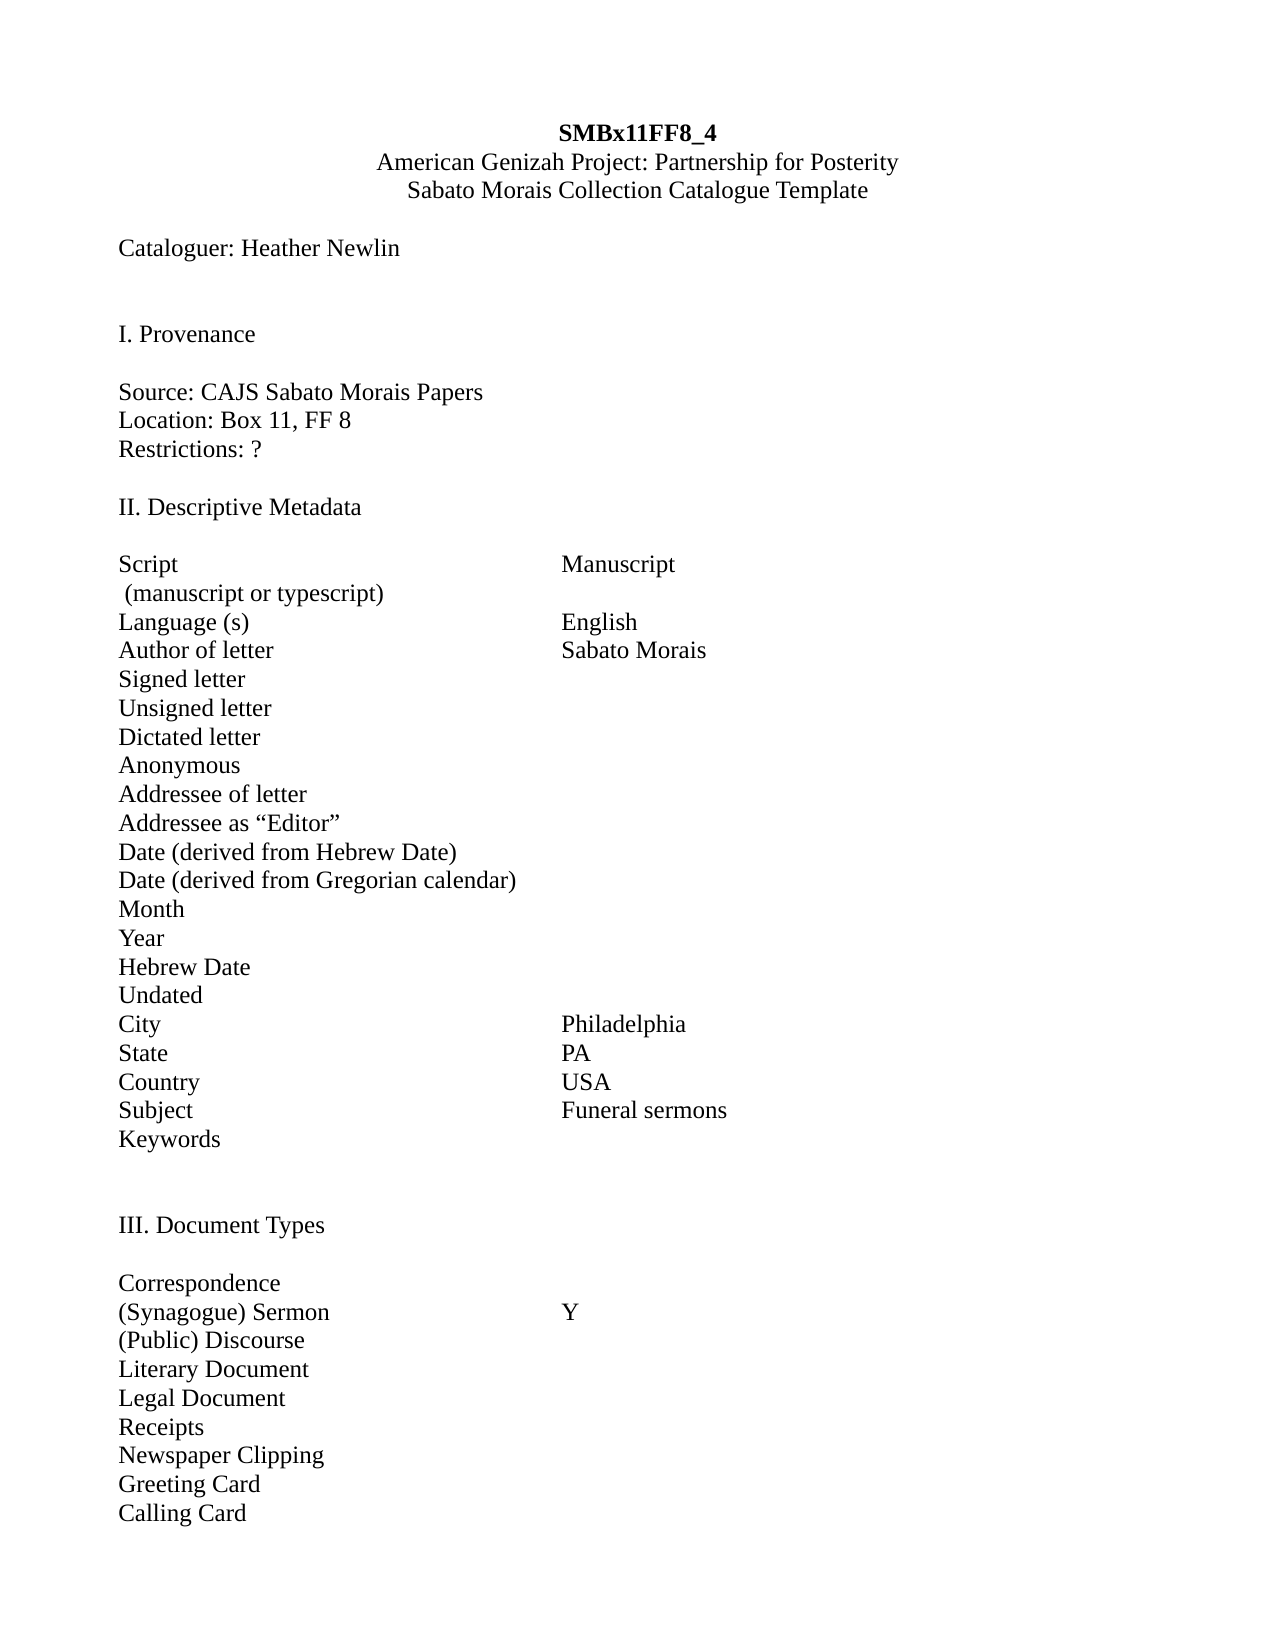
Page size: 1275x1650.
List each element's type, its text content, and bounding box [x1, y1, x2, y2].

text (manuscript or typescript) [118, 578, 1157, 607]
text Dictated letter [118, 722, 1157, 751]
text Hebrew Date [118, 952, 1157, 981]
text Author of letter Sabato Morais [118, 636, 1157, 664]
text Legal Document [118, 1383, 1157, 1412]
text State PA [118, 1038, 1157, 1067]
text Date (derived from Hebrew Date) [118, 837, 1157, 866]
text I. Provenance [118, 319, 1157, 348]
text Keywords [118, 1124, 1157, 1153]
text Signed letter [118, 664, 1157, 693]
text Language (s) English [118, 607, 1157, 636]
text Anonymous [118, 751, 1157, 779]
text Source: CAJS Sabato Morais Papers [118, 377, 1157, 406]
text III. Document Types [118, 1211, 1157, 1239]
text Date (derived from Gregorian calendar) [118, 866, 1157, 894]
text II. Descriptive Metadata [118, 492, 1157, 521]
text Undated [118, 981, 1157, 1009]
text Country USA [118, 1067, 1157, 1096]
text Greeting Card [118, 1469, 1157, 1498]
text Subject Funeral sermons [118, 1096, 1157, 1124]
text Correspondence [118, 1268, 1157, 1297]
text Addressee as “Editor” [118, 808, 1157, 837]
text Newspaper Clipping [118, 1441, 1157, 1469]
text SMBx11FF8_4 [118, 118, 1157, 147]
text (Synagogue) Sermon Y [118, 1297, 1157, 1326]
text Calling Card [118, 1498, 1157, 1527]
text Location: Box 11, FF 8 [118, 406, 1157, 434]
text Restrictions: ? [118, 434, 1157, 463]
text Literary Document [118, 1354, 1157, 1383]
text Sabato Morais Collection Catalogue Template [118, 176, 1157, 204]
text Month [118, 894, 1157, 923]
text City Philadelphia [118, 1009, 1157, 1038]
text Receipts [118, 1412, 1157, 1441]
text American Genizah Project: Partnership for Posterity [118, 147, 1157, 176]
text Addressee of letter [118, 779, 1157, 808]
text Script Manuscript [118, 549, 1157, 578]
text Year [118, 923, 1157, 952]
text Unsigned letter [118, 693, 1157, 722]
text (Public) Discourse [118, 1326, 1157, 1354]
text Cataloguer: Heather Newlin [118, 233, 1157, 262]
